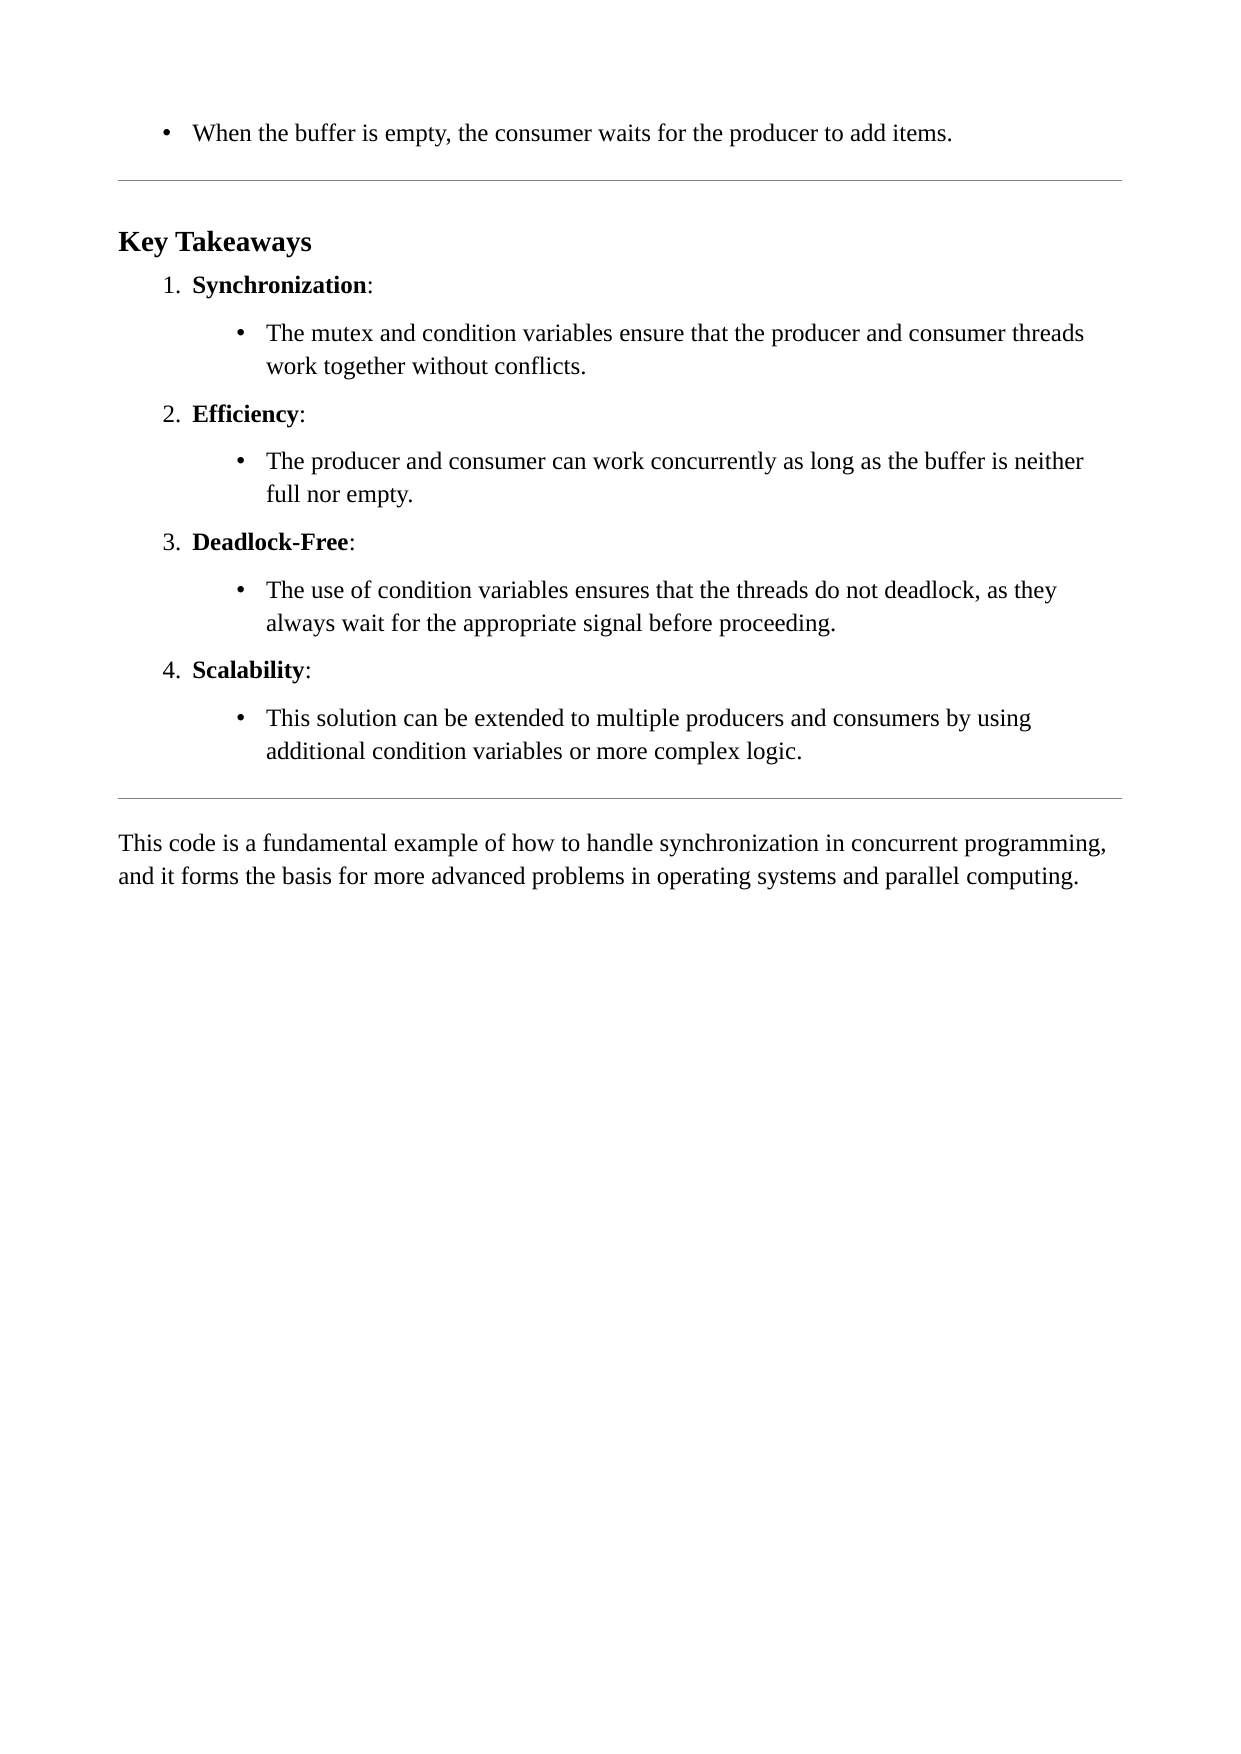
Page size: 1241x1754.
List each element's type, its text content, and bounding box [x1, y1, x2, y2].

list Scalability: [162, 655, 1122, 684]
subtitle Key Takeaways [118, 224, 1122, 258]
text This code is a fundamental example of how to handle synchronization in concurrent programming, and it forms the basis for more advanced problems in operating systems and parallel computing. [118, 828, 1122, 889]
list Deadlock-Free: [162, 527, 1122, 556]
list When the buffer is empty, the consumer waits for the producer to add items. [162, 118, 1122, 147]
list The use of condition variables ensures that the threads do not deadlock, as they always wait for the appropriate signal before proceeding. [236, 575, 1122, 636]
list The mutex and condition variables ensure that the producer and consumer threads work together without conflicts. [236, 318, 1122, 380]
list The producer and consumer can work concurrently as long as the buffer is neither full nor empty. [236, 446, 1122, 508]
list Synchronization: [162, 271, 1122, 299]
list This solution can be extended to multiple producers and consumers by using additional condition variables or more complex logic. [236, 703, 1122, 765]
list Efficiency: [162, 399, 1122, 428]
